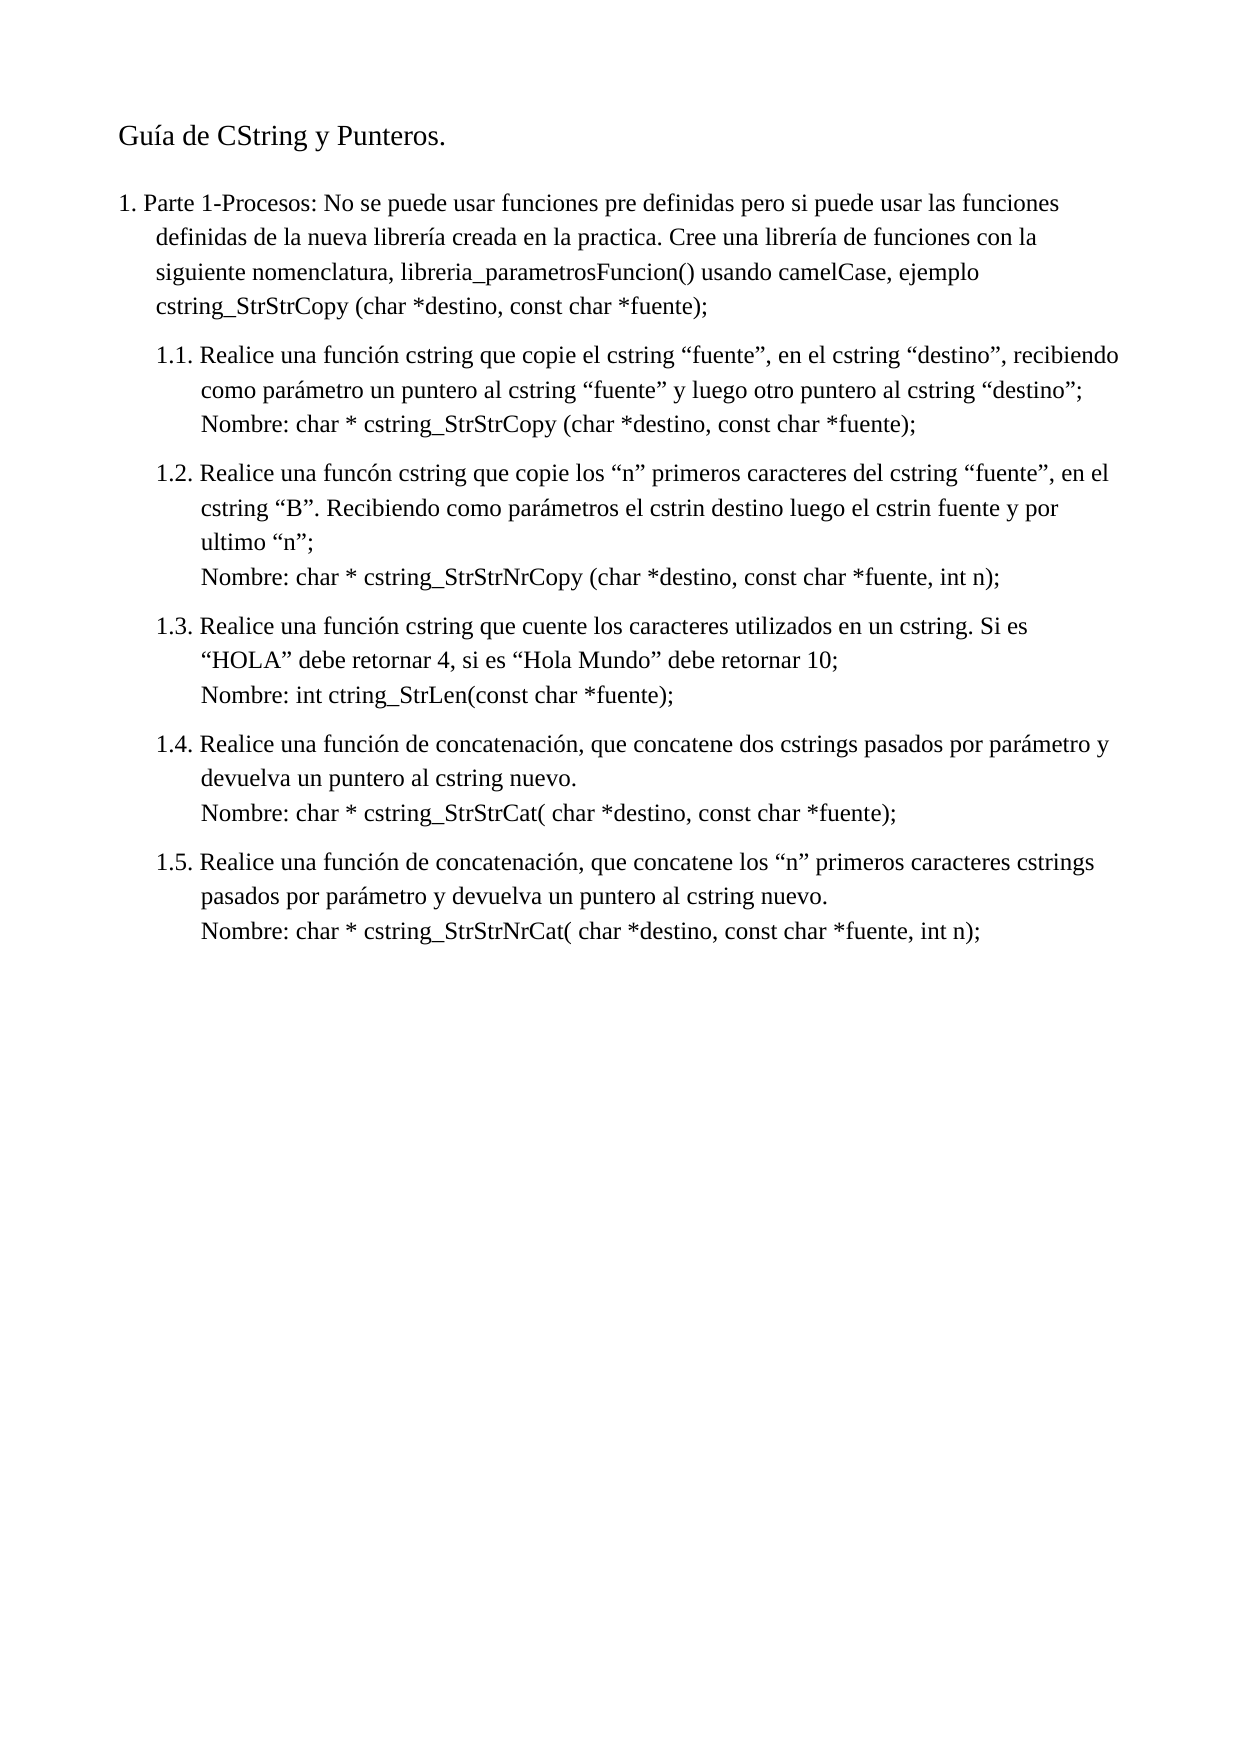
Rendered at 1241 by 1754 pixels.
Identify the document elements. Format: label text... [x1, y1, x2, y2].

text 1.4. Realice una función de concatenación, que concatene dos cstrings pasados por parámetro y devuelva un puntero al cstring nuevo. Nombre: char * cstring_StrStrCat( char *destino, const char *fuente); [156, 729, 1122, 827]
text 1.3. Realice una función cstring que cuente los caracteres utilizados en un cstring. Si es “HOLA” debe retornar 4, si es “Hola Mundo” debe retornar 10; Nombre: int ctring_StrLen(const char *fuente); [156, 611, 1122, 708]
text 1. Parte 1-Procesos: No se puede usar funciones pre definidas pero si puede usar las funciones definidas de la nueva librería creada en la practica. Cree una librería de funciones con la siguiente nomenclatura, libreria_parametrosFuncion() usando camelCase, ejemplo cstring_StrStrCopy (char *destino, const char *fuente); [118, 188, 1122, 320]
text Guía de CString y Punteros. [118, 118, 1122, 152]
text 1.2. Realice una funcón cstring que copie los “n” primeros caracteres del cstring “fuente”, en el cstring “B”. Recibiendo como parámetros el cstrin destino luego el cstrin fuente y por ultimo “n”; Nombre: char * cstring_StrStrNrCopy (char *destino, const char *fuente, int n); [156, 458, 1122, 591]
text 1.5. Realice una función de concatenación, que concatene los “n” primeros caracteres cstrings pasados por parámetro y devuelva un puntero al cstring nuevo. Nombre: char * cstring_StrStrNrCat( char *destino, const char *fuente, int n); [156, 847, 1122, 944]
text 1.1. Realice una función cstring que copie el cstring “fuente”, en el cstring “destino”, recibiendo como parámetro un puntero al cstring “fuente” y luego otro puntero al cstring “destino”; Nombre: char * cstring_StrStrCopy (char *destino, const char *fuente); [156, 340, 1122, 438]
